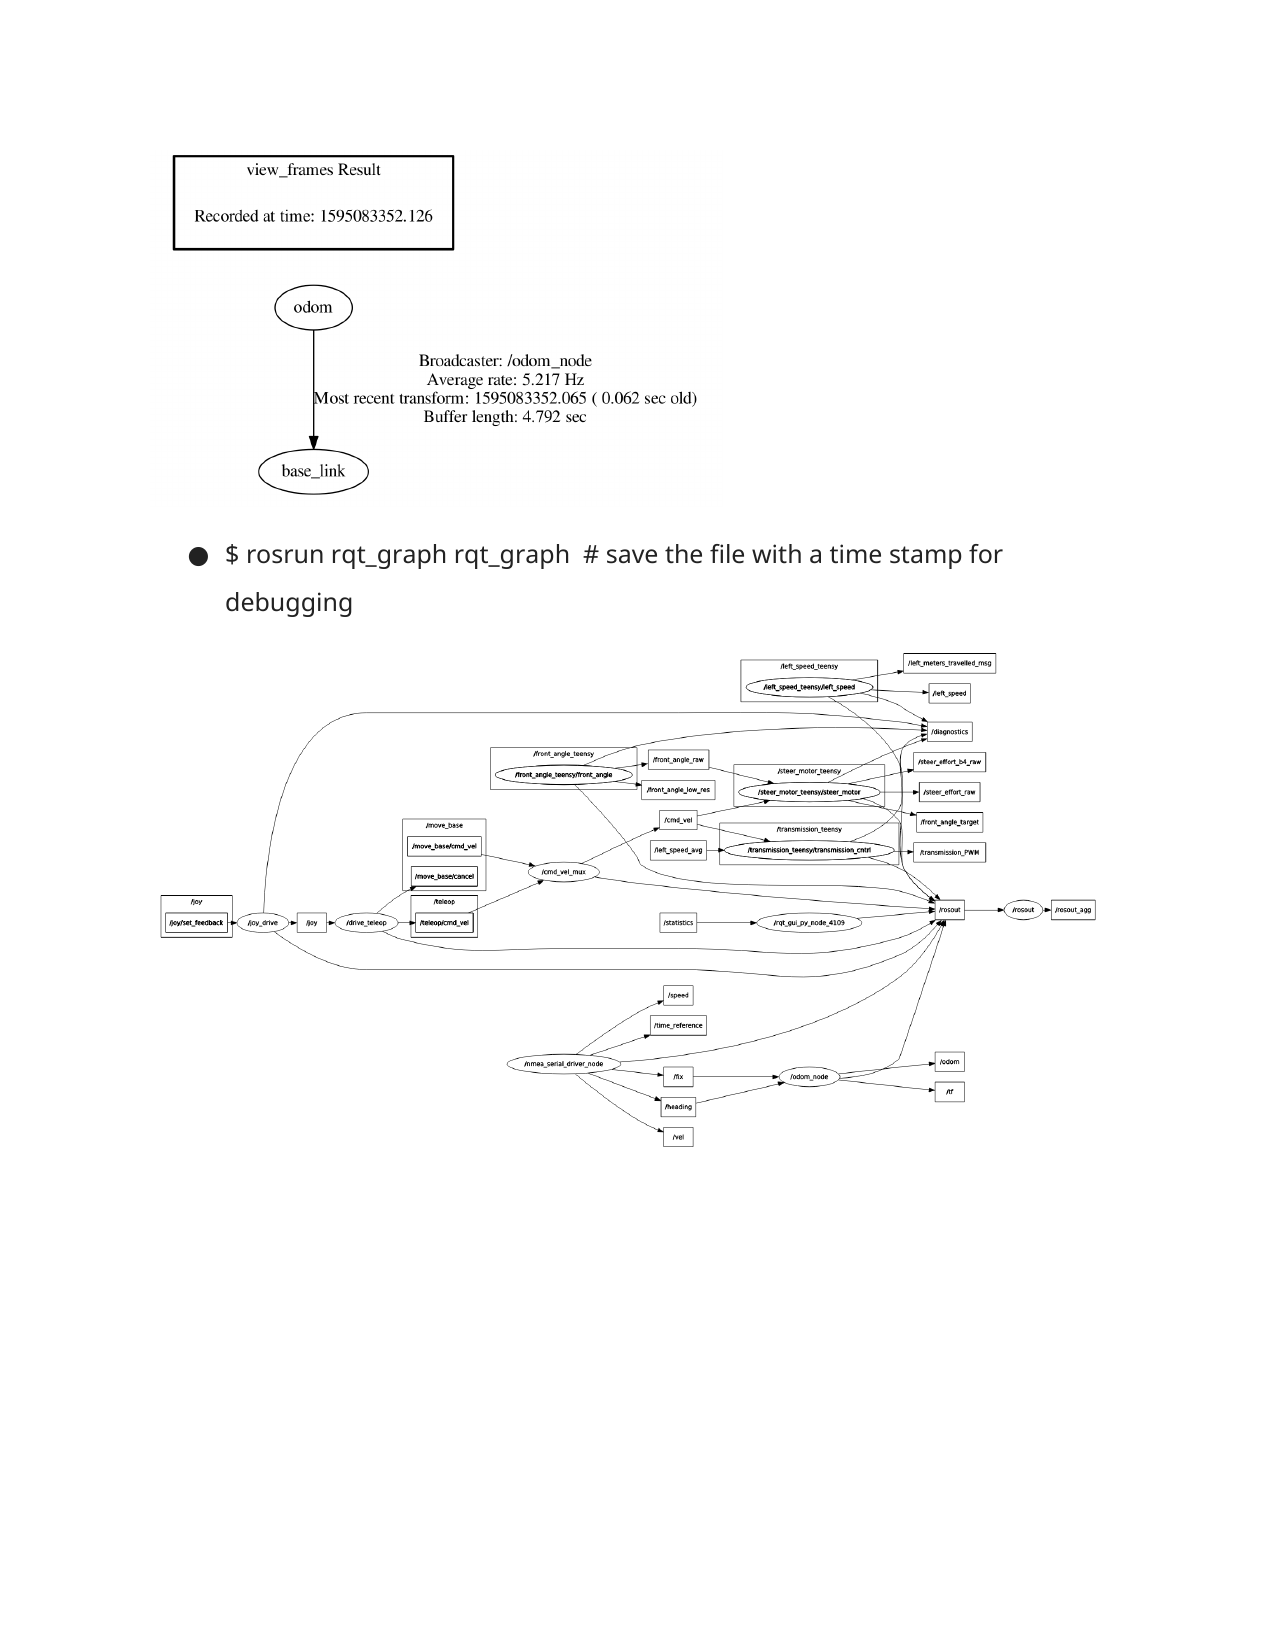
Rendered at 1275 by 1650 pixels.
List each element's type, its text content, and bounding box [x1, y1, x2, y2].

picture [150, 649, 1125, 1152]
picture [150, 150, 723, 507]
list $ rosrun rqt_graph rqt_graph # save the file with a time stamp for debugging [187, 536, 1125, 619]
